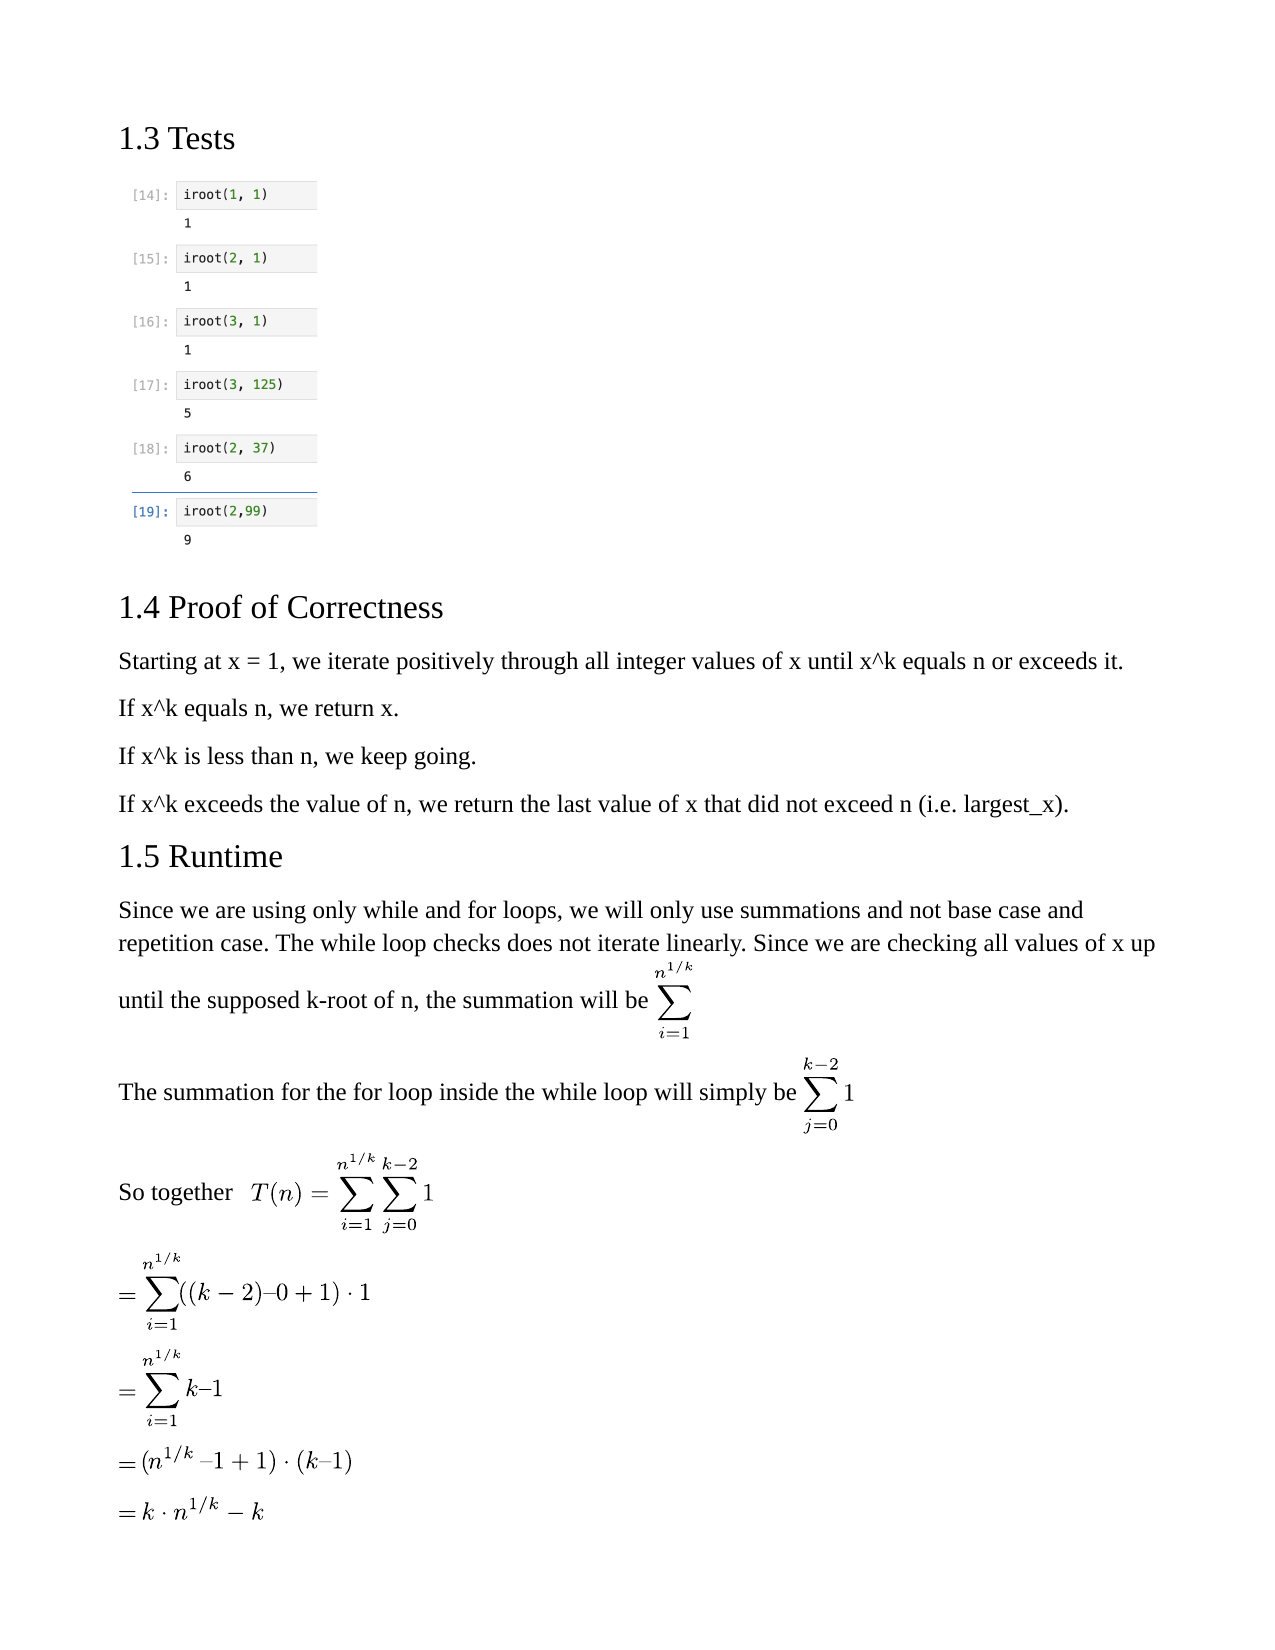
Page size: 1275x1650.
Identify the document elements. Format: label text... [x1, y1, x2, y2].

text 1.5 Runtime [118, 836, 1157, 875]
text Starting at x = 1, we iterate positively through all integer values of x until x^k equals n or exceeds it. [118, 646, 1157, 675]
text [432, 1153, 1157, 1233]
text If x^k exceeds the value of n, we return the last value of x that did not exceed n (i.e. largest_x). [118, 789, 1157, 817]
text 1.3 Tests [118, 118, 1157, 156]
text Since we are using only while and for loops, we will only use summations and not base case and repetition case. The while loop checks does not iterate linearly. Since we are checking all values of x up until the supposed k-root of n, the summation will be [118, 895, 1157, 1039]
text The summation for the for loop inside the while loop will simply be [118, 1057, 805, 1134]
picture [131, 172, 318, 553]
text If x^k is less than n, we keep going. [118, 741, 1157, 770]
text If x^k equals n, we return x. [118, 693, 1157, 722]
text [808, 1057, 1157, 1134]
text So together [118, 1153, 252, 1233]
text 1.4 Proof of Correctness [118, 587, 1157, 626]
